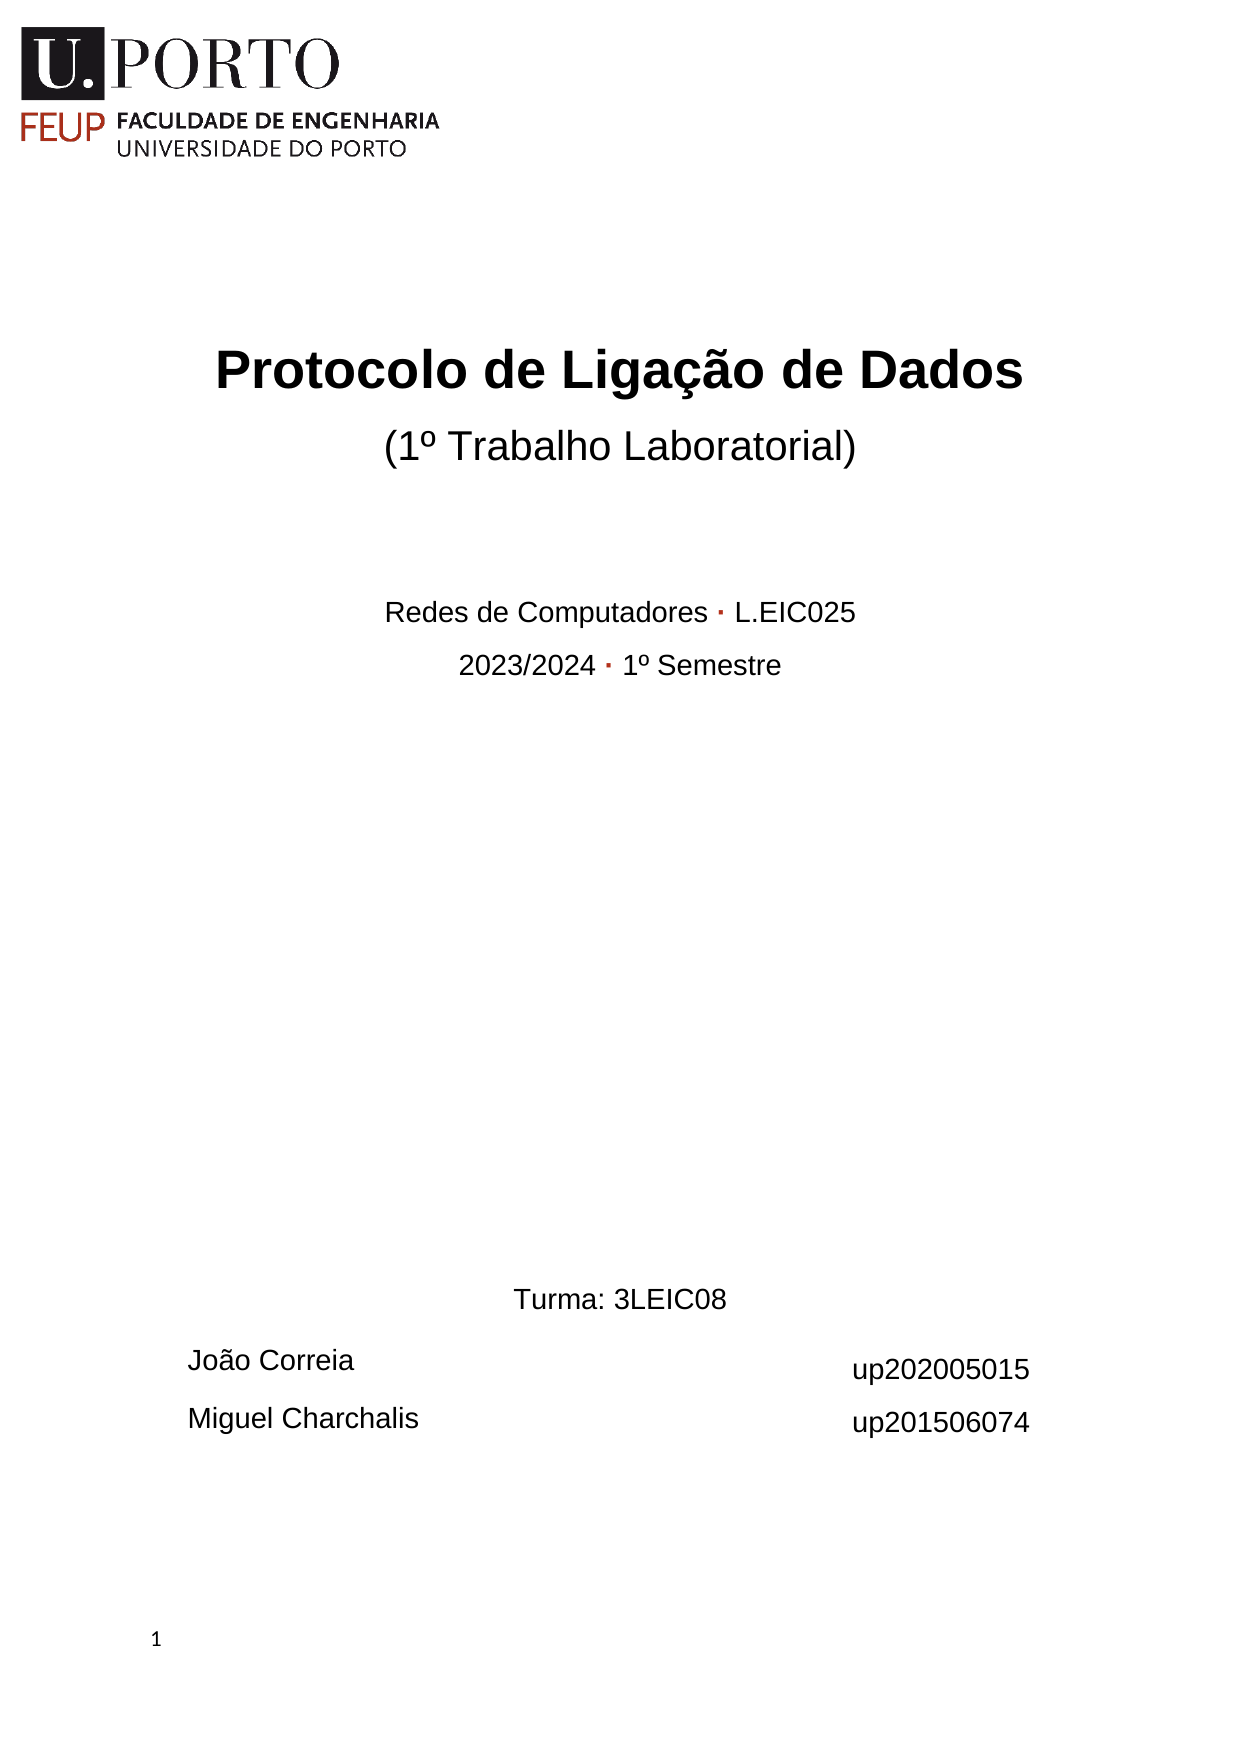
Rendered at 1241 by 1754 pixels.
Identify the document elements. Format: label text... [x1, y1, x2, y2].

picture [13, 19, 448, 163]
text Redes de Computadores · L.EIC025 [150, 595, 1090, 629]
text Miguel Charchalis [187, 1402, 1090, 1435]
text Turma: 3LEIC08 [150, 1282, 1090, 1315]
text 2023/2024 · 1º Semestre [150, 648, 1090, 682]
text up201506074 [852, 1405, 1067, 1438]
text Protocolo de Ligação de Dados [150, 337, 1090, 400]
text up202005015 [852, 1352, 1067, 1385]
text (1º Trabalho Laboratorial) [150, 421, 1090, 469]
text João Correia [187, 1343, 1090, 1377]
